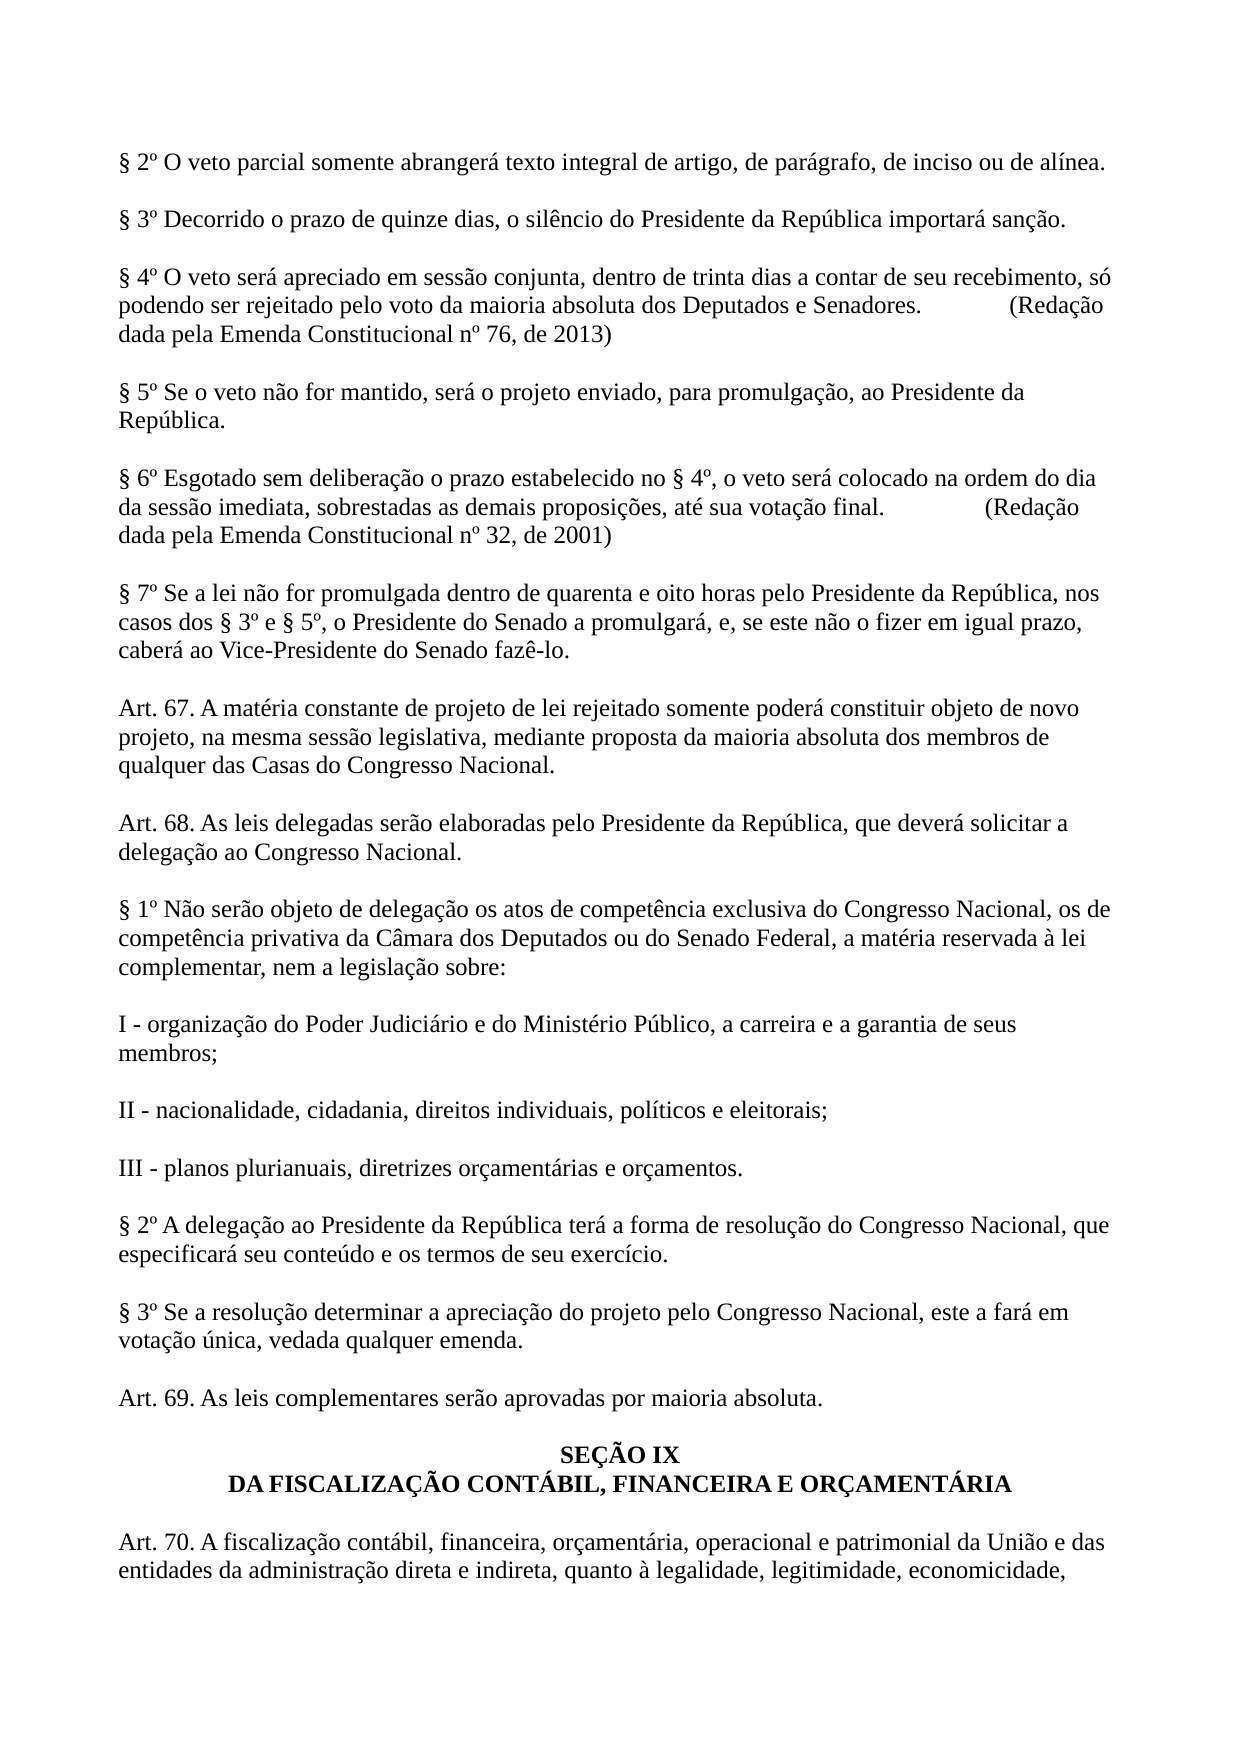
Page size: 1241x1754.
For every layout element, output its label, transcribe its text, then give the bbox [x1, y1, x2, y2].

text DA FISCALIZAÇÃO CONTÁBIL, FINANCEIRA E ORÇAMENTÁRIA [118, 1469, 1122, 1498]
text § 6º Esgotado sem deliberação o prazo estabelecido no § 4º, o veto será colocado na ordem do dia da sessão imediata, sobrestadas as demais proposições, até sua votação final. (Redação dada pela Emenda Constitucional nº 32, de 2001) [118, 463, 1122, 549]
text Art. 70. A fiscalização contábil, financeira, orçamentária, operacional e patrimonial da União e das entidades da administração direta e indireta, quanto à legalidade, legitimidade, economicidade, [118, 1527, 1122, 1584]
text § 1º Não serão objeto de delegação os atos de competência exclusiva do Congresso Nacional, os de competência privativa da Câmara dos Deputados ou do Senado Federal, a matéria reservada à lei complementar, nem a legislação sobre: [118, 894, 1122, 981]
text I - organização do Poder Judiciário e do Ministério Público, a carreira e a garantia de seus membros; [118, 1009, 1122, 1067]
text Art. 67. A matéria constante de projeto de lei rejeitado somente poderá constituir objeto de novo projeto, na mesma sessão legislativa, mediante proposta da maioria absoluta dos membros de qualquer das Casas do Congresso Nacional. [118, 693, 1122, 779]
text § 3º Se a resolução determinar a apreciação do projeto pelo Congresso Nacional, este a fará em votação única, vedada qualquer emenda. [118, 1297, 1122, 1354]
text § 5º Se o veto não for mantido, será o projeto enviado, para promulgação, ao Presidente da República. [118, 377, 1122, 434]
text III - planos plurianuais, diretrizes orçamentárias e orçamentos. [118, 1153, 1122, 1182]
text § 2º O veto parcial somente abrangerá texto integral de artigo, de parágrafo, de inciso ou de alínea. [118, 147, 1122, 176]
text II - nacionalidade, cidadania, direitos individuais, políticos e eleitorais; [118, 1096, 1122, 1124]
text § 3º Decorrido o prazo de quinze dias, o silêncio do Presidente da República importará sanção. [118, 204, 1122, 233]
text § 4º O veto será apreciado em sessão conjunta, dentro de trinta dias a contar de seu recebimento, só podendo ser rejeitado pelo voto da maioria absoluta dos Deputados e Senadores. (Redação dada pela Emenda Constitucional nº 76, de 2013) [118, 262, 1122, 348]
text Art. 68. As leis delegadas serão elaboradas pelo Presidente da República, que deverá solicitar a delegação ao Congresso Nacional. [118, 808, 1122, 866]
text § 2º A delegação ao Presidente da República terá a forma de resolução do Congresso Nacional, que especificará seu conteúdo e os termos de seu exercício. [118, 1211, 1122, 1268]
text SEÇÃO IX [118, 1441, 1122, 1469]
text Art. 69. As leis complementares serão aprovadas por maioria absoluta. [118, 1383, 1122, 1412]
text § 7º Se a lei não for promulgada dentro de quarenta e oito horas pelo Presidente da República, nos casos dos § 3º e § 5º, o Presidente do Senado a promulgará, e, se este não o fizer em igual prazo, caberá ao Vice-Presidente do Senado fazê-lo. [118, 578, 1122, 664]
